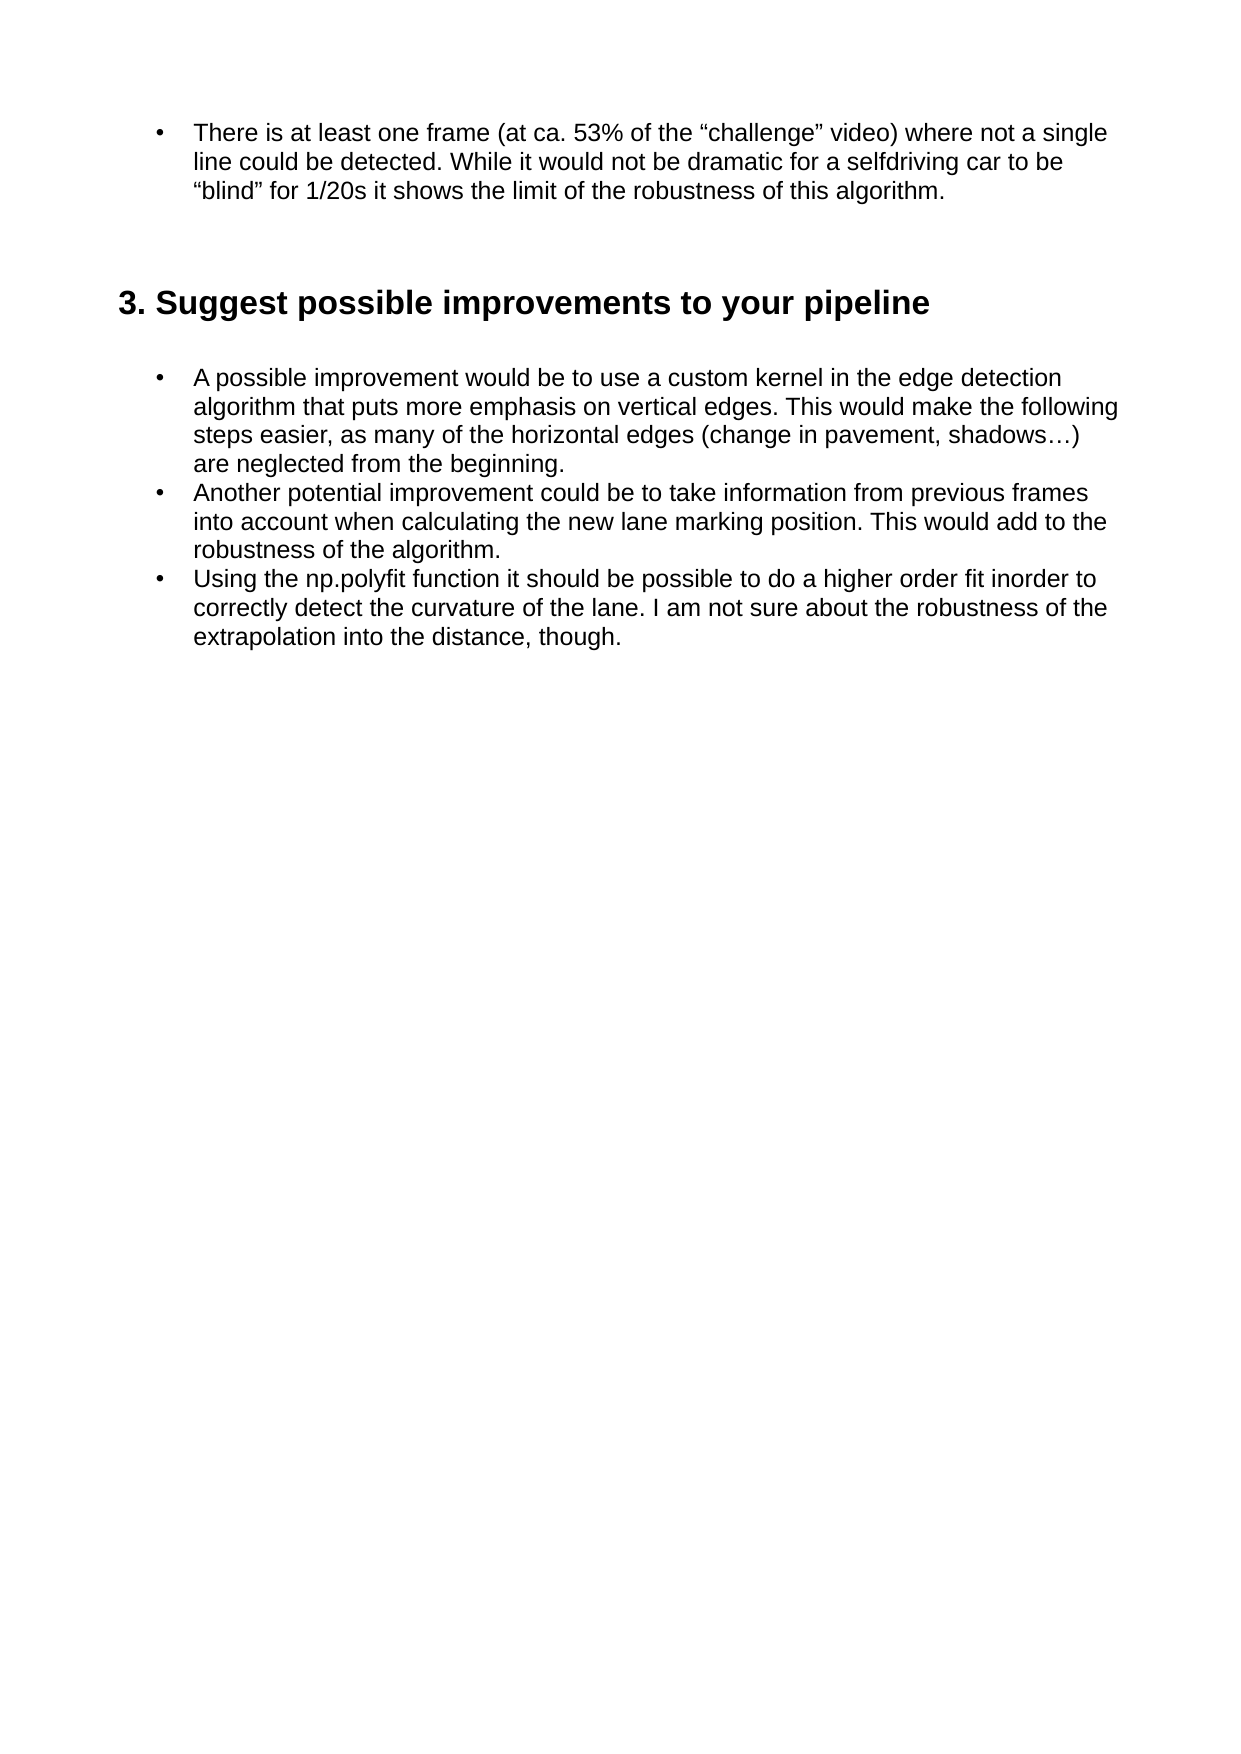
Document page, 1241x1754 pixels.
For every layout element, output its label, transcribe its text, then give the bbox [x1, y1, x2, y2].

list Another potential improvement could be to take information from previous frames into account when calculating the new lane marking position. This would add to the robustness of the algorithm. [156, 478, 1122, 564]
list A possible improvement would be to use a custom kernel in the edge detection algorithm that puts more emphasis on vertical edges. This would make the following steps easier, as many of the horizontal edges (change in pavement, shadows…) are neglected from the beginning. [156, 363, 1122, 478]
list There is at least one frame (at ca. 53% of the “challenge” video) where not a single line could be detected. While it would not be dramatic for a selfdriving car to be “blind” for 1/20s it shows the limit of the robustness of this algorithm. [156, 118, 1122, 204]
list Using the np.polyfit function it should be possible to do a higher order fit inorder to correctly detect the curvature of the lane. I am not sure about the robustness of the extrapolation into the distance, though. [156, 564, 1122, 651]
subtitle 3. Suggest possible improvements to your pipeline [118, 283, 1122, 321]
